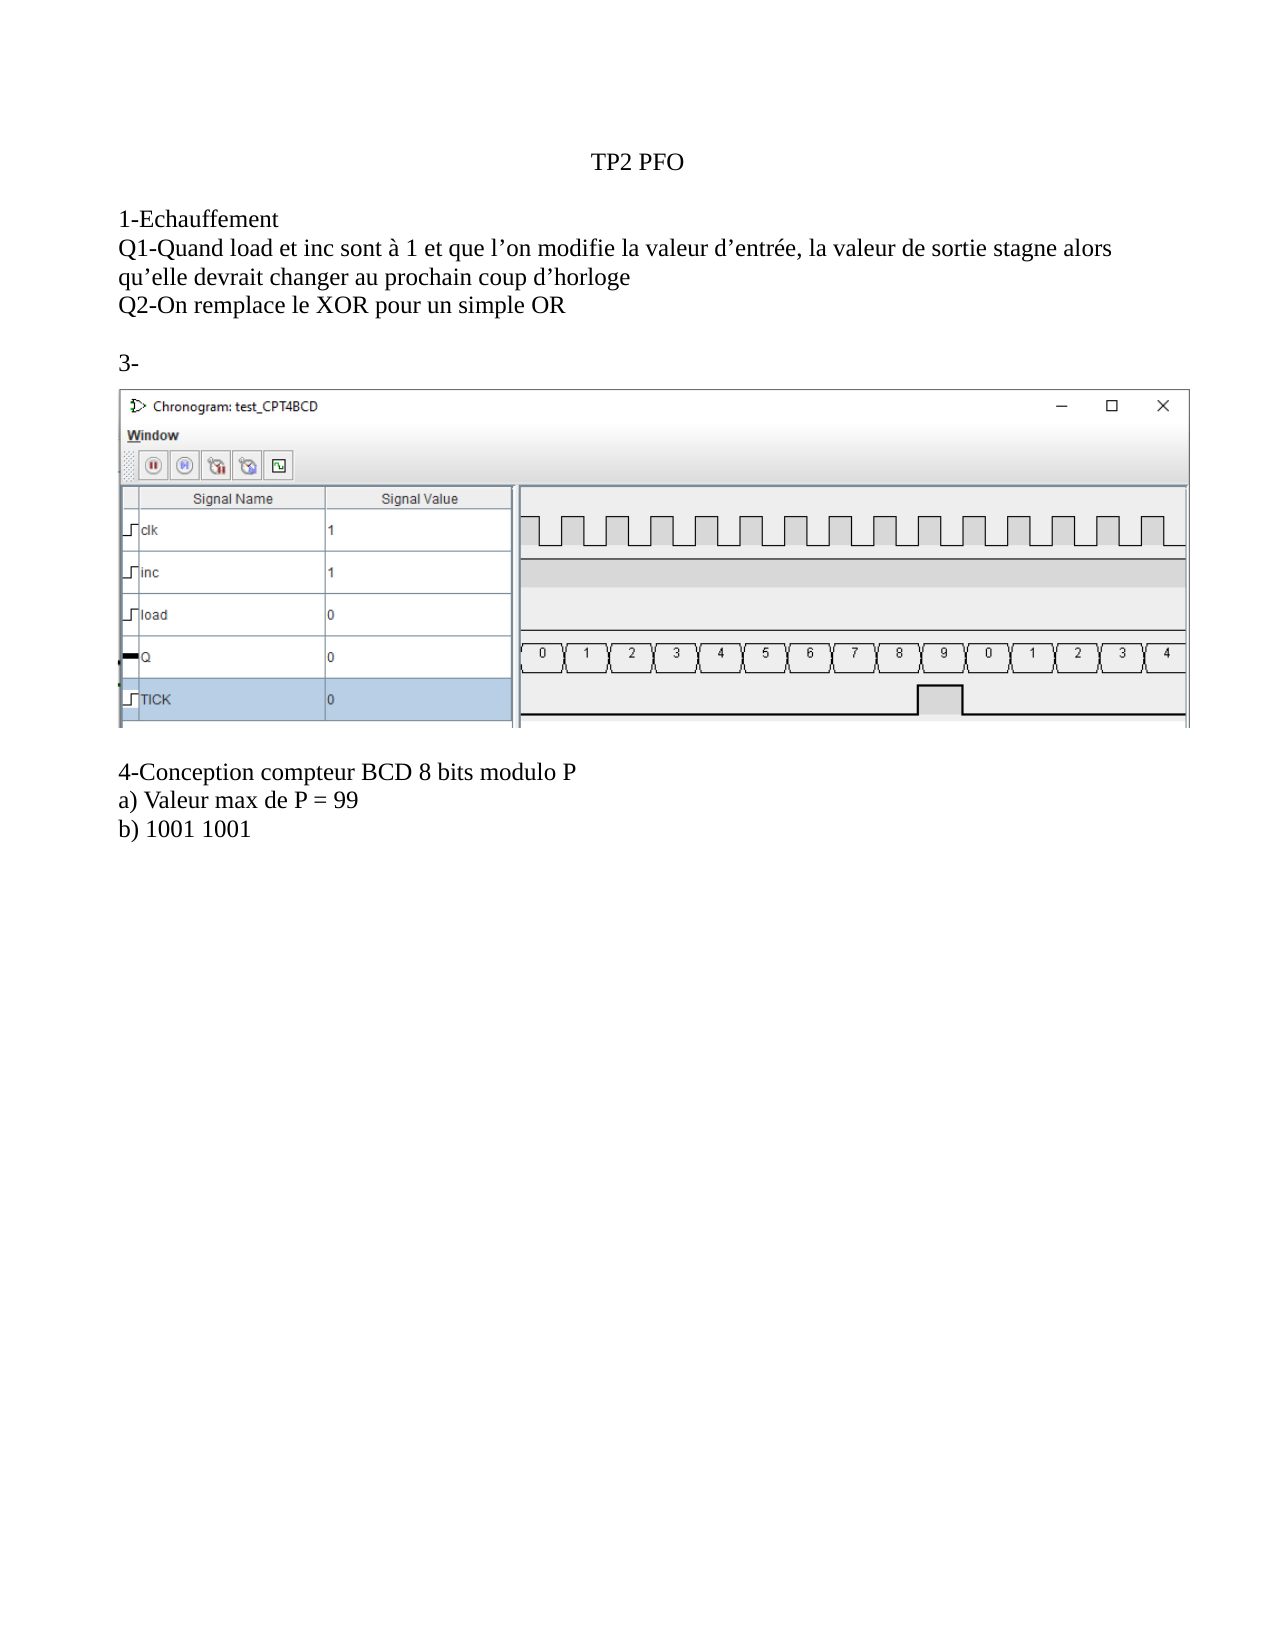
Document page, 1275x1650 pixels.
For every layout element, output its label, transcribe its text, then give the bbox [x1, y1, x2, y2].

text b) 1001 1001 [118, 814, 1157, 843]
text Q1-Quand load et inc sont à 1 et que l’on modifie la valeur d’entrée, la valeur de sortie stagne alors qu’elle devrait changer au prochain coup d’horloge [118, 233, 1157, 291]
text 1-Echauffement [118, 204, 1157, 233]
text 4-Conception compteur BCD 8 bits modulo P [118, 757, 1157, 785]
text a) Valeur max de P = 99 [118, 785, 1157, 814]
text Q2-On remplace le XOR pour un simple OR [118, 291, 1157, 319]
text 3- [118, 348, 1157, 377]
text TP2 PFO [118, 147, 1157, 176]
